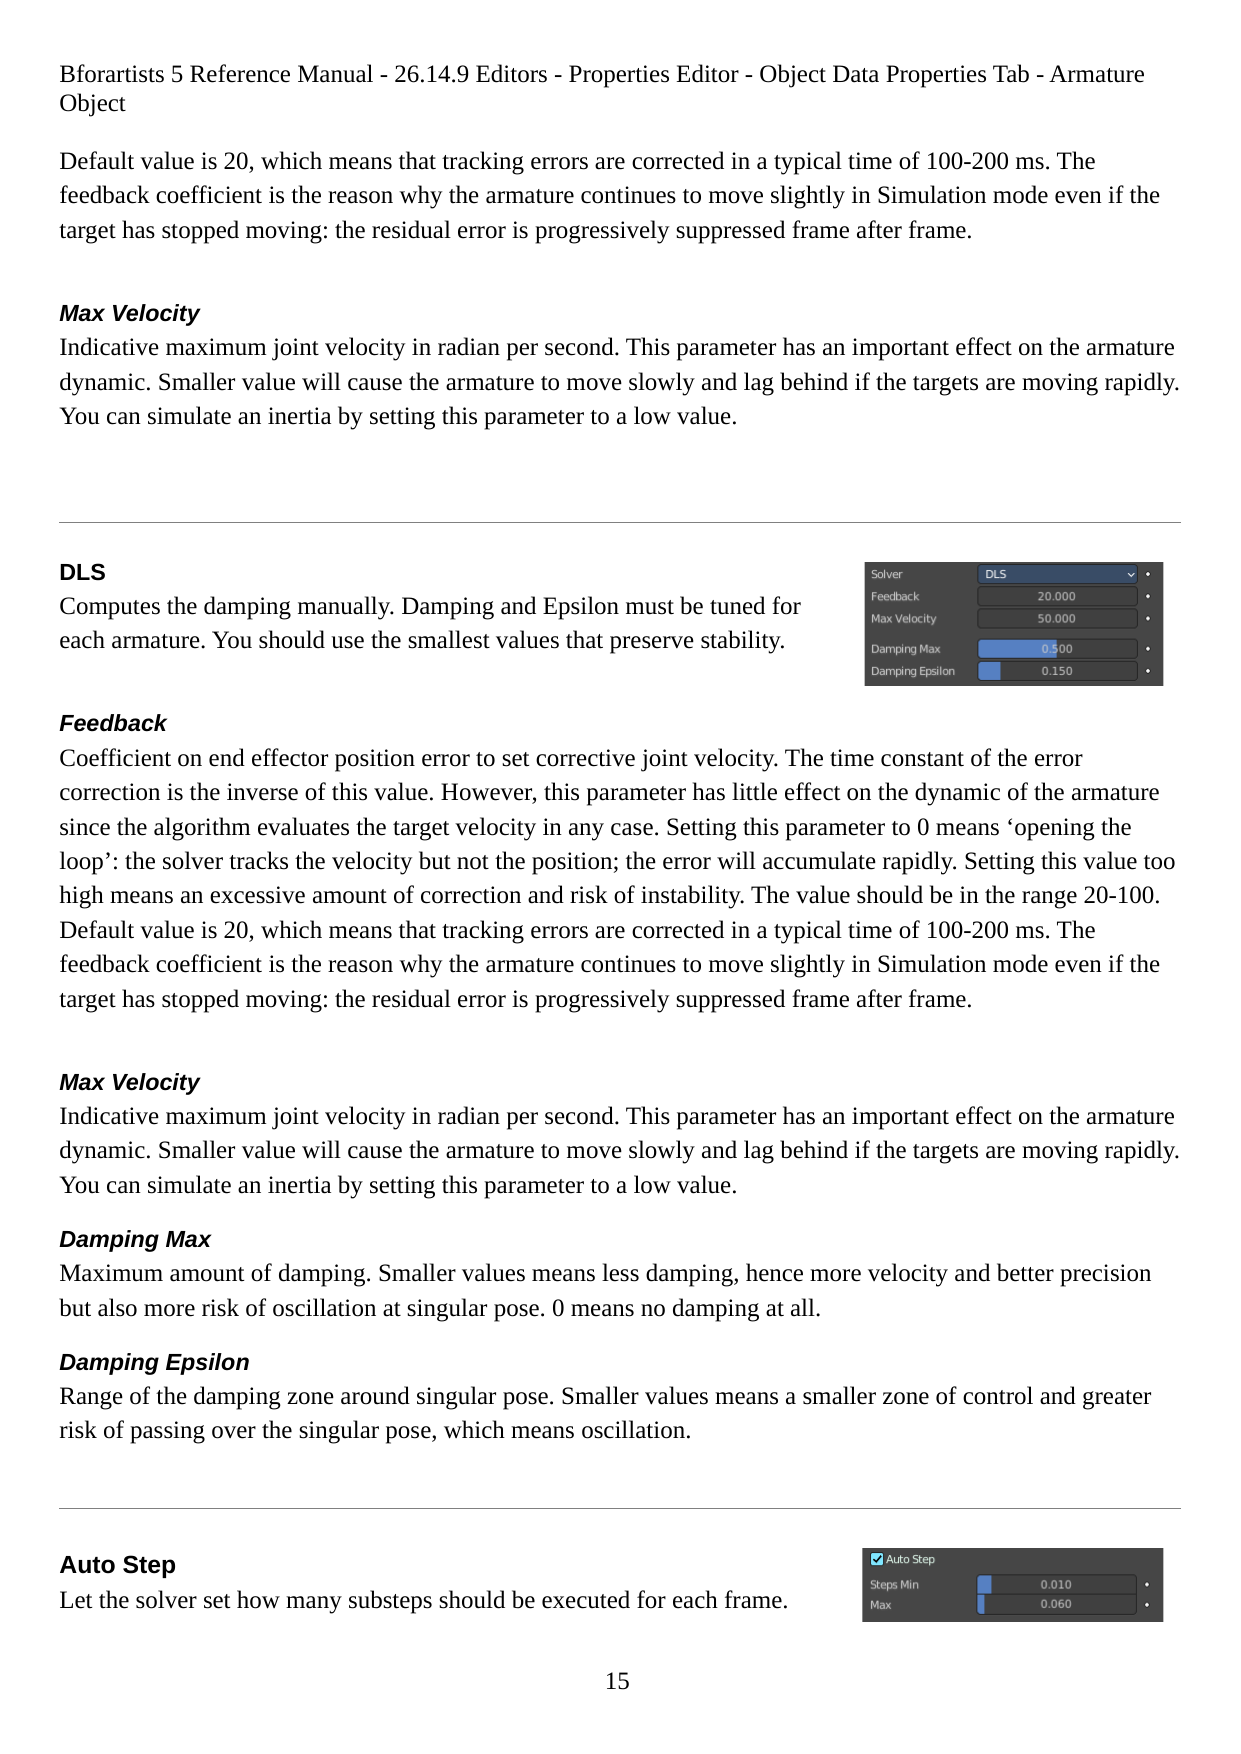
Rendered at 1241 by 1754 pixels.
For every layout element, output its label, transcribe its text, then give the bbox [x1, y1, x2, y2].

subtitle Feedback [59, 709, 1181, 736]
text Coefficient on end effector position error to set corrective joint velocity. The time constant of the error correction is the inverse of this value. However, this parameter has little effect on the dynamic of the armature since the algorithm evaluates the target velocity in any case. Setting this parameter to 0 means ‘opening the loop’: the solver tracks the velocity but not the position; the error will accumulate rapidly. Setting this value too high means an excessive amount of correction and risk of instability. The value should be in the range 20-100. Default value is 20, which means that tracking errors are corrected in a typical time of 100-200 ms. The feedback coefficient is the reason why the armature continues to move slightly in Simulation mode even if the target has stopped moving: the residual error is progressively suppressed frame after frame. [59, 743, 1181, 1013]
subtitle Auto Step [59, 1550, 862, 1579]
subtitle Max Velocity [59, 1068, 1181, 1095]
subtitle Damping Epsilon [59, 1348, 1181, 1375]
text Computes the damping manually. Damping and Epsilon must be tuned for each armature. You should use the smallest values that preserve stability. [59, 591, 864, 654]
picture [862, 1548, 1164, 1622]
picture [864, 562, 1164, 686]
text Let the solver set how many substeps should be executed for each frame. [59, 1585, 862, 1614]
subtitle [1164, 1550, 1181, 1579]
text Indicative maximum joint velocity in radian per second. This parameter has an important effect on the armature dynamic. Smaller value will cause the armature to move slowly and lag behind if the targets are moving rapidly. You can simulate an inertia by setting this parameter to a low value. [59, 332, 1181, 430]
text Maximum amount of damping. Smaller values means less damping, hence more velocity and better precision but also more risk of oscillation at singular pose. 0 means no damping at all. [59, 1258, 1181, 1322]
text Default value is 20, which means that tracking errors are corrected in a typical time of 100-200 ms. The feedback coefficient is the reason why the armature continues to move slightly in Simulation mode even if the target has stopped moving: the residual error is progressively suppressed frame after frame. [59, 146, 1181, 244]
subtitle Damping Max [59, 1225, 1181, 1252]
subtitle DLS [59, 558, 1181, 585]
text Indicative maximum joint velocity in radian per second. This parameter has an important effect on the armature dynamic. Smaller value will cause the armature to move slowly and lag behind if the targets are moving rapidly. You can simulate an inertia by setting this parameter to a low value. [59, 1101, 1181, 1199]
subtitle Max Velocity [59, 299, 1181, 326]
text Range of the damping zone around singular pose. Smaller values means a smaller zone of control and greater risk of passing over the singular pose, which means oscillation. [59, 1381, 1181, 1444]
